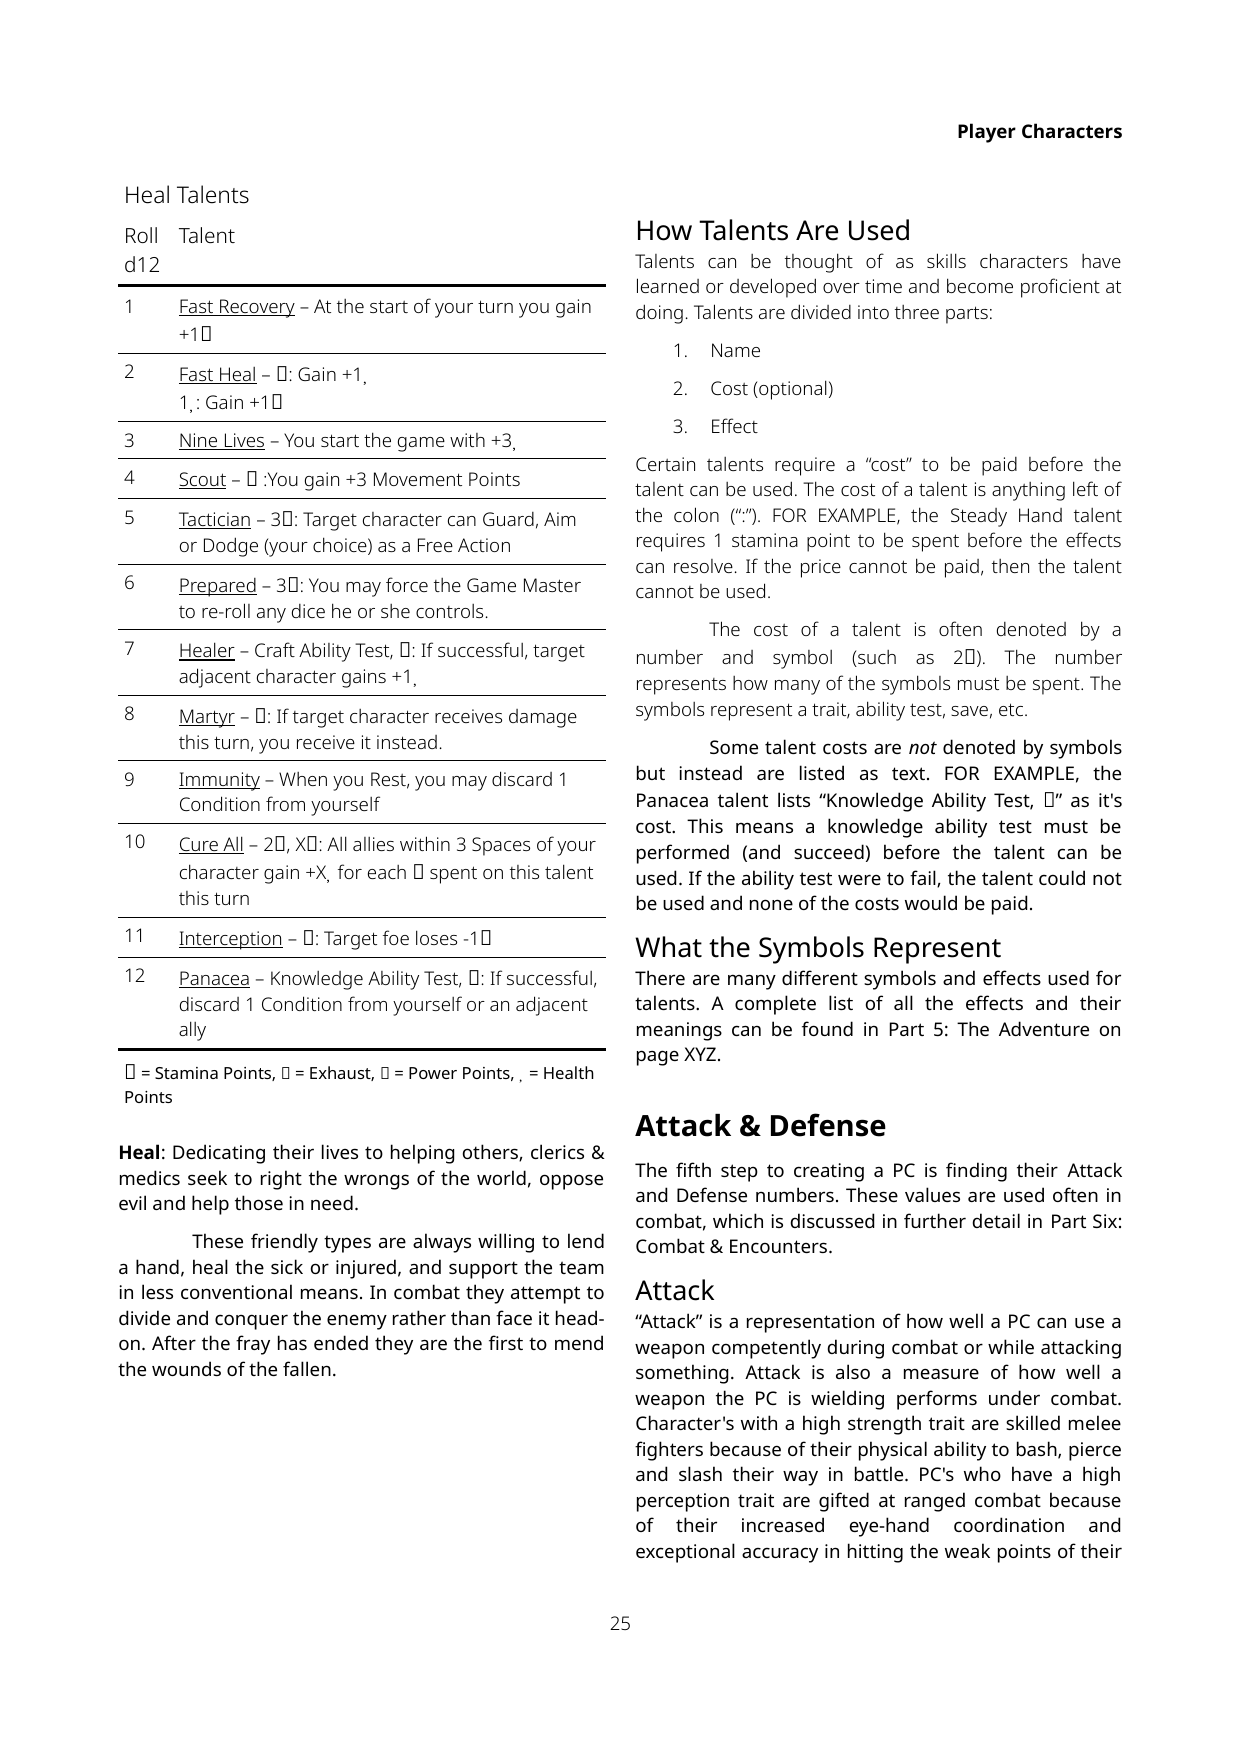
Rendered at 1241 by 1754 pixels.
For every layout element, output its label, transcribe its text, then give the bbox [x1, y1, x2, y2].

table_cell 8 [118, 696, 173, 760]
table_cell Fast Heal – : Gain +1 1: Gain +1 [173, 354, 606, 421]
table_cell 11 [118, 918, 173, 957]
table_header Heal Talents [118, 173, 606, 216]
text Some talent costs are not denoted by symbols but instead are listed as text. FOR EXAMPLE, the Panacea talent lists “Knowledge Ability Test, ” as it's cost. This means a knowledge ability test must be performed (and succeed) before the talent can be used. If the ability test were to fail, the talent could not be used and none of the costs would be paid. [635, 734, 1122, 916]
table_cell 9 [118, 761, 173, 823]
text These friendly types are always willing to lend a hand, heal the sick or injured, and support the team in less conventional means. In combat they attempt to divide and conquer the enemy rather than face it head-on. After the fray has ended they are the first to mend the wounds of the fallen. [118, 1228, 605, 1382]
text Heal: Dedicating their lives to helping others, clerics & medics seek to right the wrongs of the world, oppose evil and help those in need. [118, 1139, 605, 1216]
table_cell Cure All – 2, X: All allies within 3 Spaces of your character gain +X for each  spent on this talent this turn [173, 824, 606, 917]
table_cell 12 [118, 958, 173, 1048]
table_cell 2 [118, 354, 173, 421]
table_cell Talent [173, 216, 606, 284]
table_cell Panacea – Knowledge Ability Test, : If successful, discard 1 Condition from yourself or an adjacent ally [173, 958, 606, 1048]
text Talents can be thought of as skills characters have learned or developed over time and become proficient at doing. Talents are divided into three parts: [635, 248, 1122, 324]
text The fifth step to creating a PC is finding their Attack and Defense numbers. These values are used often in combat, which is discussed in further detail in Part Six: Combat & Encounters. [635, 1157, 1122, 1259]
text How Talents Are Used [635, 211, 1122, 248]
text What the Symbols Represent [635, 928, 1122, 965]
table_cell 10 [118, 824, 173, 917]
table_cell Healer – Craft Ability Test, : If successful, target adjacent character gains +1 [173, 630, 606, 695]
table_cell Martyr – : If target character receives damage this turn, you receive it instead. [173, 696, 606, 760]
table_cell 3 [118, 422, 173, 458]
table_cell 1 [118, 287, 173, 353]
table_cell 6 [118, 565, 173, 629]
table_cell Tactician – 3: Target character can Guard, Aim or Dodge (your choice) as a Free Action [173, 499, 606, 564]
table_cell 7 [118, 630, 173, 695]
list Cost (optional) [673, 375, 1122, 401]
table_cell Fast Recovery – At the start of your turn you gain +1 [173, 287, 606, 353]
table_cell 5 [118, 499, 173, 564]
list Effect [673, 413, 1122, 439]
subtitle Attack & Defense [635, 1105, 1122, 1144]
table_cell Scout –  :You gain +3 Movement Points [173, 459, 606, 498]
text “Attack” is a representation of how well a PC can use a weapon competently during combat or while attacking something. Attack is also a measure of how well a weapon the PC is wielding performs under combat. Character's with a high strength trait are skilled melee fighters because of their physical ability to bash, pierce and slash their way in battle. PC's who have a high perception trait are gifted at ranged combat because of their increased eye-hand coordination and exceptional accuracy in hitting the weak points of their [635, 1308, 1122, 1564]
list Name [673, 337, 1122, 363]
text Certain talents require a “cost” to be paid before the talent can be used. The cost of a talent is anything left of the colon (“:”). FOR EXAMPLE, the Steady Hand talent requires 1 stamina point to be spent before the effects can resolve. If the price cannot be paid, then the talent cannot be used. [635, 451, 1122, 604]
table_cell  = Stamina Points,  = Exhaust,  = Power Points,  = Health Points [118, 1051, 606, 1114]
table_cell Immunity – When you Rest, you may discard 1 Condition from yourself [173, 761, 606, 823]
text The cost of a talent is often denoted by a number and symbol (such as 2). The number represents how many of the symbols must be spent. The symbols represent a trait, ability test, save, etc. [635, 617, 1122, 722]
table_cell Prepared – 3: You may force the Game Master to re-roll any dice he or she controls. [173, 565, 606, 629]
table_cell Roll d12 [118, 216, 173, 284]
table_cell Interception – : Target foe loses -1 [173, 918, 606, 957]
text There are many different symbols and effects used for talents. A complete list of all the effects and their meanings can be found in Part 5: The Adventure on page XYZ. [635, 965, 1122, 1067]
table_cell Nine Lives – You start the game with +3 [173, 422, 606, 458]
text Attack [635, 1272, 1122, 1308]
table_cell 4 [118, 459, 173, 498]
